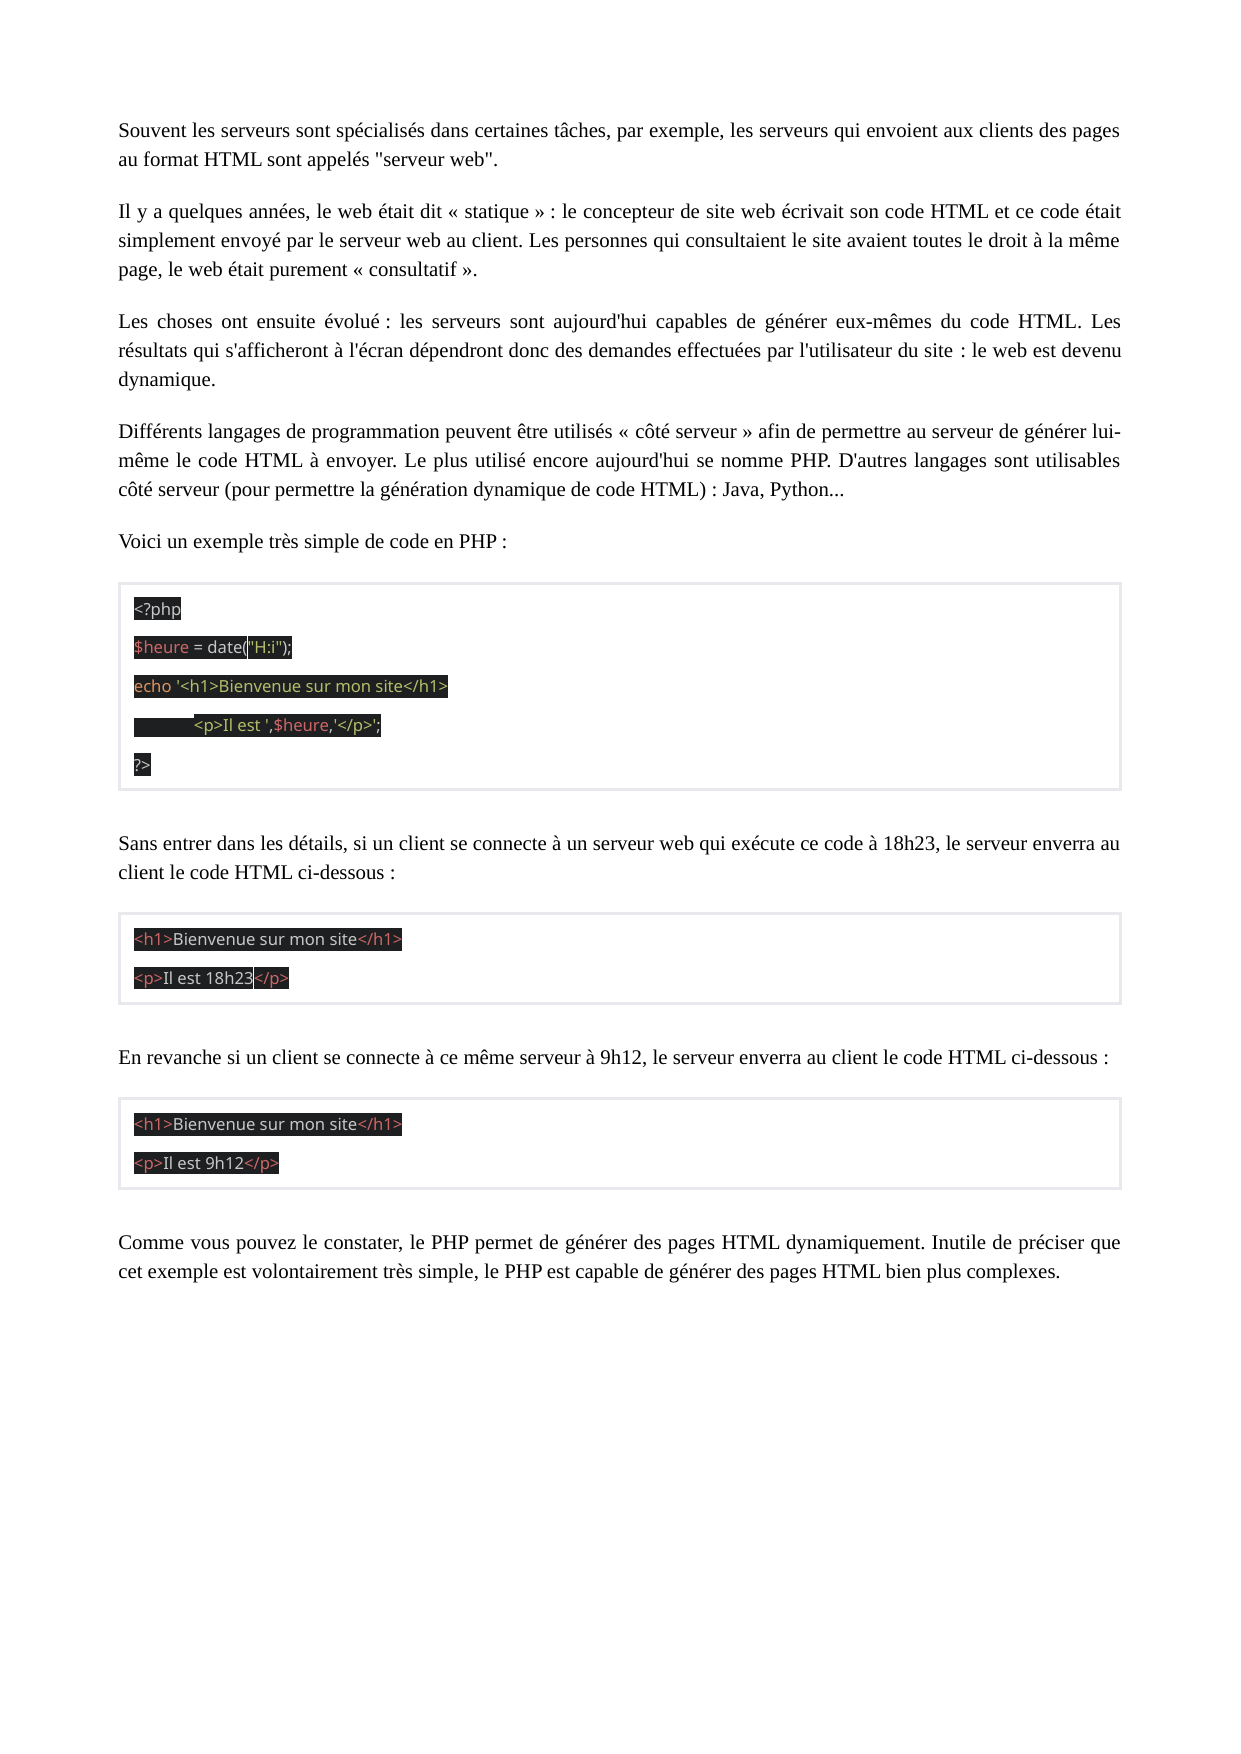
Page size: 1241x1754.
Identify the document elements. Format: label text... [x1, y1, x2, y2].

text <h1>Bienvenue sur mon site</h1> <p>Il est 18h23</p> [121, 915, 1119, 1002]
text Sans entrer dans les détails, si un client se connecte à un serveur web qui exécute ce code à 18h23, le serveur enverra au client le code HTML ci-dessous : [118, 831, 1122, 884]
text <?php $heure = date("H:i"); echo '<h1>Bienvenue sur mon site</h1> <p>Il est ',$heure,'</p>'; ?> [121, 585, 1119, 788]
text Les choses ont ensuite évolué : les serveurs sont aujourd'hui capables de générer eux-mêmes du code HTML. Les résultats qui s'afficheront à l'écran dépendront donc des demandes effectuées par l'utilisateur du site : le web est devenu dynamique. [118, 309, 1122, 391]
text Il y a quelques années, le web était dit « statique » : le concepteur de site web écrivait son code HTML et ce code était simplement envoyé par le serveur web au client. Les personnes qui consultaient le site avaient toutes le droit à la même page, le web était purement « consultatif ». [118, 199, 1122, 281]
text Comme vous pouvez le constater, le PHP permet de générer des pages HTML dynamiquement. Inutile de préciser que cet exemple est volontairement très simple, le PHP est capable de générer des pages HTML bien plus complexes. [118, 1230, 1122, 1283]
text En revanche si un client se connecte à ce même serveur à 9h12, le serveur enverra au client le code HTML ci-dessous : [118, 1045, 1122, 1069]
text Souvent les serveurs sont spécialisés dans certaines tâches, par exemple, les serveurs qui envoient aux clients des pages au format HTML sont appelés "serveur web". [118, 118, 1122, 171]
text <h1>Bienvenue sur mon site</h1> <p>Il est 9h12</p> [121, 1100, 1119, 1187]
text Différents langages de programmation peuvent être utilisés « côté serveur » afin de permettre au serveur de générer lui-même le code HTML à envoyer. Le plus utilisé encore aujourd'hui se nomme PHP. D'autres langages sont utilisables côté serveur (pour permettre la génération dynamique de code HTML) : Java, Python... [118, 419, 1122, 501]
text Voici un exemple très simple de code en PHP : [118, 529, 1122, 553]
